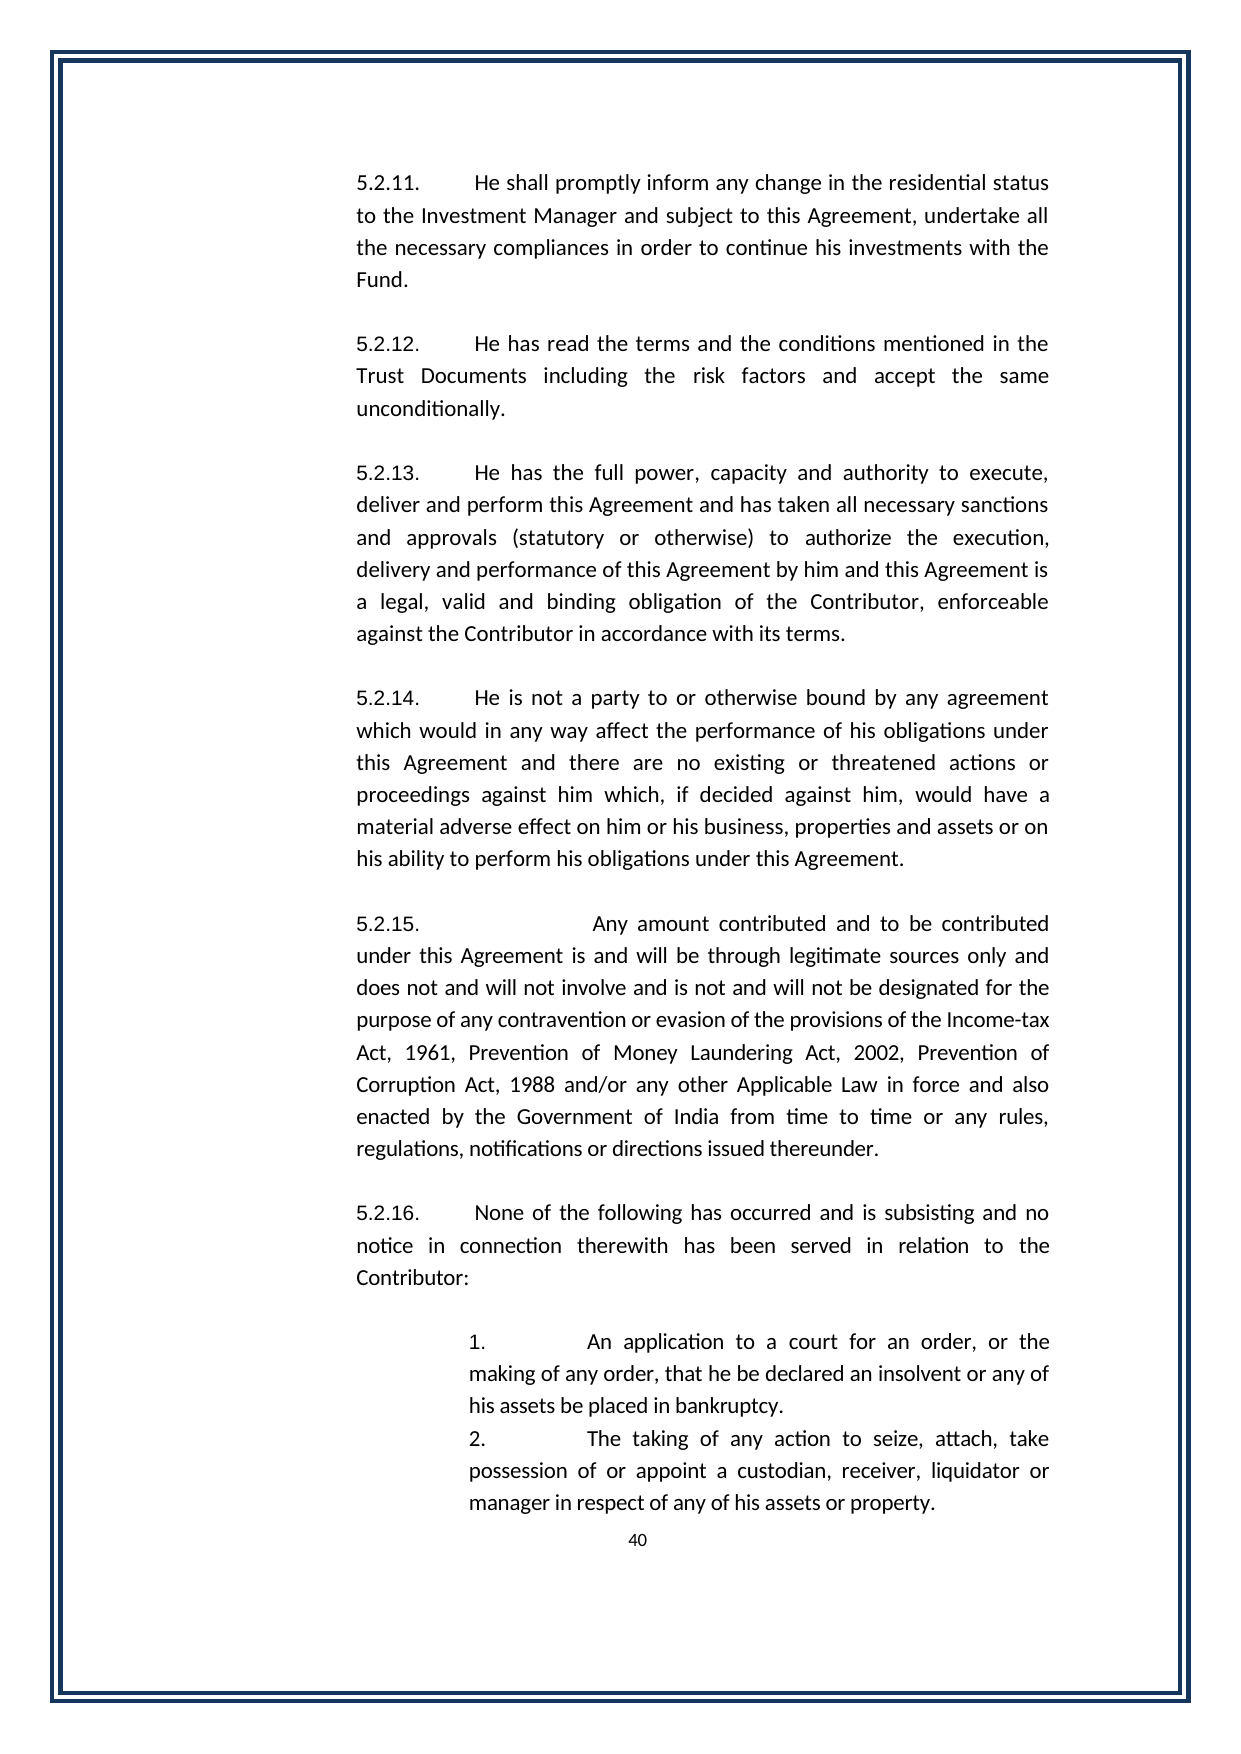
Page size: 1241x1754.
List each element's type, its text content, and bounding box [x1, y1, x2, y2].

list Any amount contributed and to be contributed under this Agreement is and will be through legitimate sources only and does not and will not involve and is not and will not be designated for the purpose of any contravention or evasion of the provisions of the Income-tax Act, 1961, Prevention of Money Laundering Act, 2002, Prevention of Corruption Act, 1988 and/or any other Applicable Law in force and also enacted by the Government of India from time to time or any rules, regulations, notifications or directions issued thereunder. [356, 909, 1050, 1162]
list He shall promptly inform any change in the residential status to the Investment Manager and subject to this Agreement, undertake all the necessary compliances in order to continue his investments with the Fund. [356, 168, 1050, 293]
list The taking of any action to seize, attach, take possession of or appoint a custodian, receiver, liquidator or manager in respect of any of his assets or property. [469, 1424, 1050, 1516]
list He has the full power, capacity and authority to execute, deliver and perform this Agreement and has taken all necessary sanctions and approvals (statutory or otherwise) to authorize the execution, delivery and performance of this Agreement by him and this Agreement is a legal, valid and binding obligation of the Contributor, enforceable against the Contributor in accordance with its terms. [356, 458, 1050, 647]
list He is not a party to or otherwise bound by any agreement which would in any way affect the performance of his obligations under this Agreement and there are no existing or threatened actions or proceedings against him which, if decided against him, would have a material adverse effect on him or his business, properties and assets or on his ability to perform his obligations under this Agreement. [356, 683, 1050, 872]
list He has read the terms and the conditions mentioned in the Trust Documents including the risk factors and accept the same unconditionally. [356, 329, 1050, 422]
list None of the following has occurred and is subsisting and no notice in connection therewith has been served in relation to the Contributor: [356, 1198, 1050, 1291]
list An application to a court for an order, or the making of any order, that he be declared an insolvent or any of his assets be placed in bankruptcy. [469, 1327, 1050, 1420]
